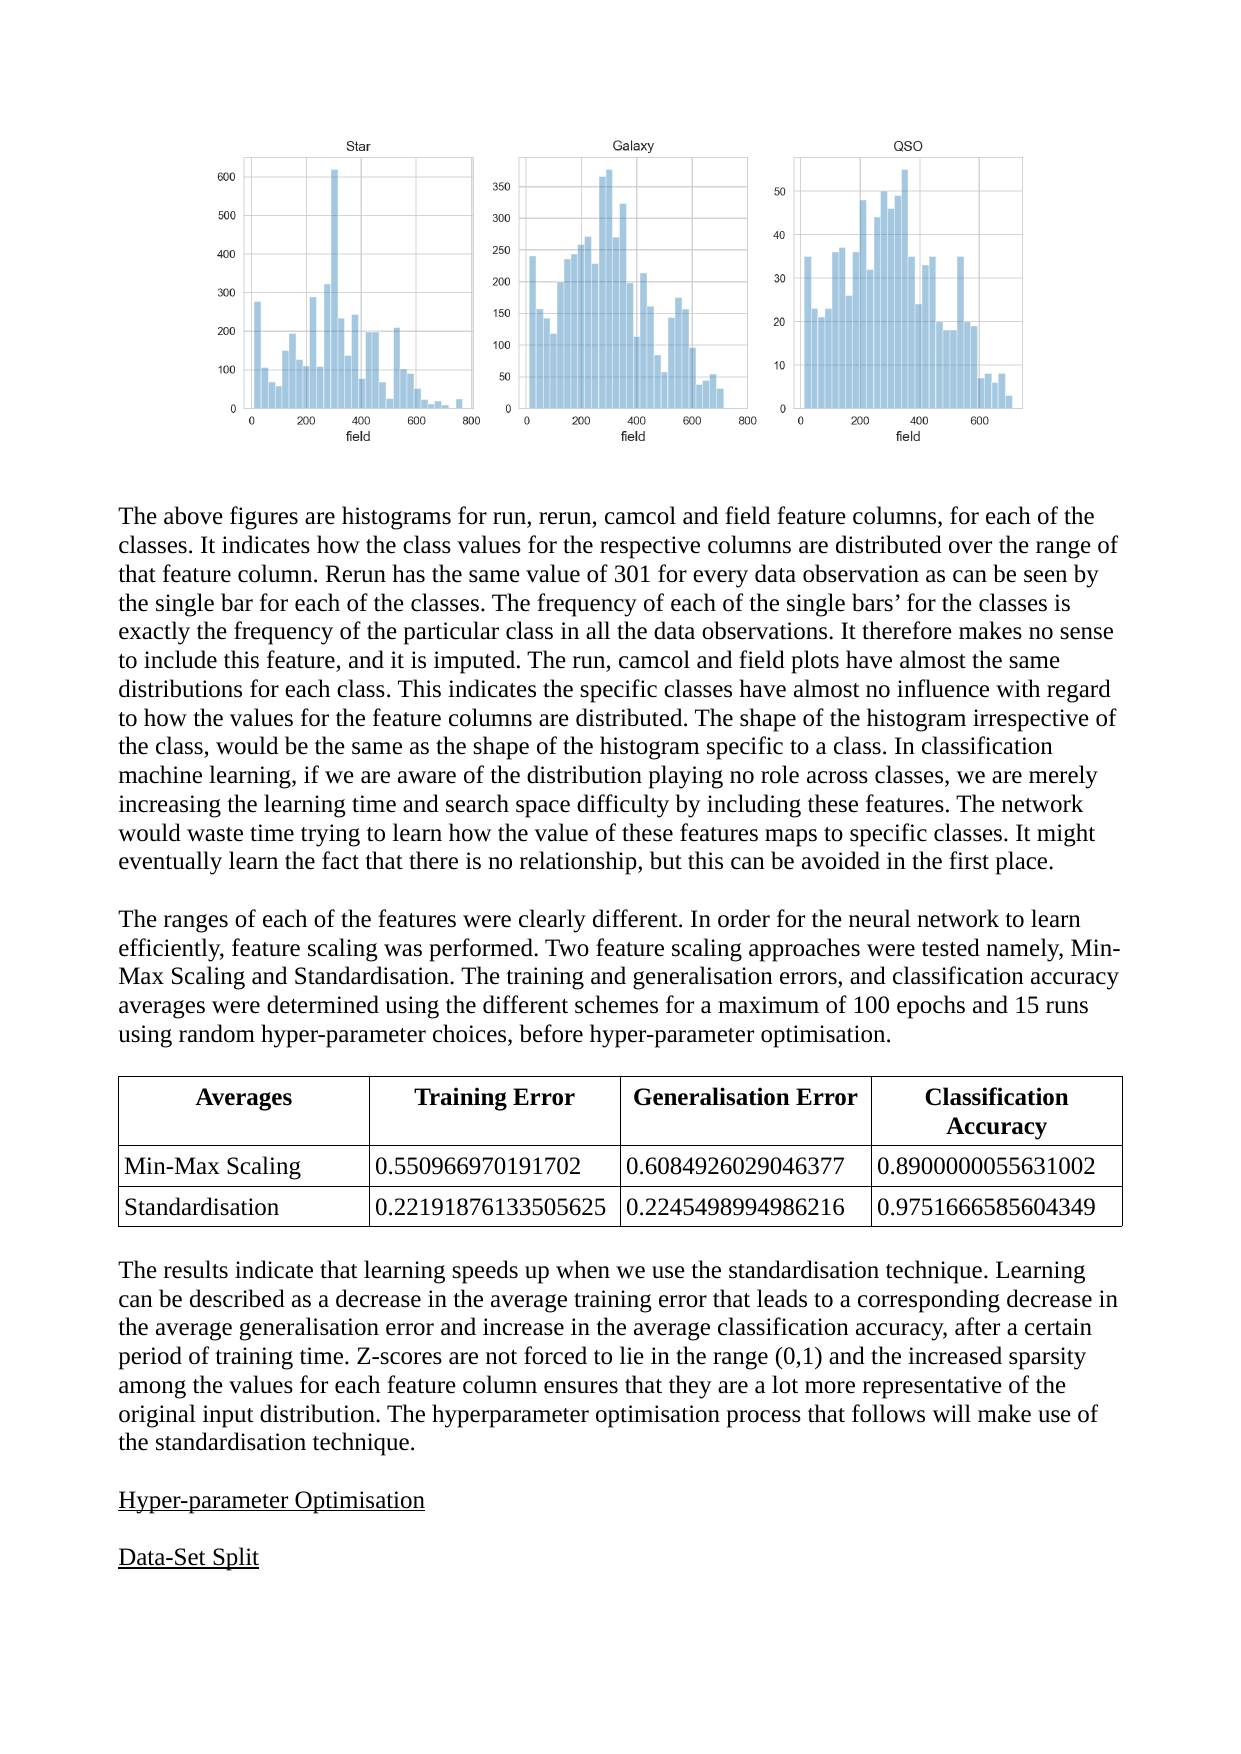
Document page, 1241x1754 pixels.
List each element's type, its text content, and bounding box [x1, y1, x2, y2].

table_cell Min-Max Scaling [119, 1146, 369, 1186]
picture [118, 118, 1123, 444]
table_cell 0.550966970191702 [370, 1146, 620, 1186]
table_header Classification Accuracy [872, 1077, 1122, 1145]
table_cell 0.6084926029046377 [621, 1146, 871, 1186]
table_header Generalisation Error [621, 1077, 871, 1145]
text Hyper-parameter Optimisation [118, 1485, 1122, 1514]
text The above figures are histograms for run, rerun, camcol and field feature columns, for each of the classes. It indicates how the class values for the respective columns are distributed over the range of that feature column. Rerun has the same value of 301 for every data observation as can be seen by the single bar for each of the classes. The frequency of each of the single bars’ for the classes is exactly the frequency of the particular class in all the data observations. It therefore makes no sense to include this feature, and it is imputed. The run, camcol and field plots have almost the same distributions for each class. This indicates the specific classes have almost no influence with regard to how the values for the feature columns are distributed. The shape of the histogram irrespective of the class, would be the same as the shape of the histogram specific to a class. In classification machine learning, if we are aware of the distribution playing no role across classes, we are merely increasing the learning time and search space difficulty by including these features. The network would waste time trying to learn how the value of these features maps to specific classes. It might eventually learn the fact that there is no relationship, but this can be avoided in the first place. [118, 501, 1122, 875]
text The results indicate that learning speeds up when we use the standardisation technique. Learning can be described as a decrease in the average training error that leads to a corresponding decrease in the average generalisation error and increase in the average classification accuracy, after a certain period of training time. Z-scores are not forced to lie in the range (0,1) and the increased sparsity among the values for each feature column ensures that they are a lot more representative of the original input distribution. The hyperparameter optimisation process that follows will make use of the standardisation technique. [118, 1255, 1122, 1456]
table_cell Standardisation [119, 1187, 369, 1226]
table_cell 0.8900000055631002 [872, 1146, 1122, 1186]
text Data-Set Split [118, 1542, 1122, 1571]
table_cell 0.22191876133505625 [370, 1187, 620, 1226]
text The ranges of each of the features were clearly different. In order for the neural network to learn efficiently, feature scaling was performed. Two feature scaling approaches were tested namely, Min-Max Scaling and Standardisation. The training and generalisation errors, and classification accuracy averages were determined using the different schemes for a maximum of 100 epochs and 15 runs using random hyper-parameter choices, before hyper-parameter optimisation. [118, 904, 1122, 1048]
table_cell 0.2245498994986216 [621, 1187, 871, 1226]
table_cell 0.9751666585604349 [872, 1187, 1122, 1226]
table_header Averages [119, 1077, 369, 1145]
table_header Training Error [370, 1077, 620, 1145]
